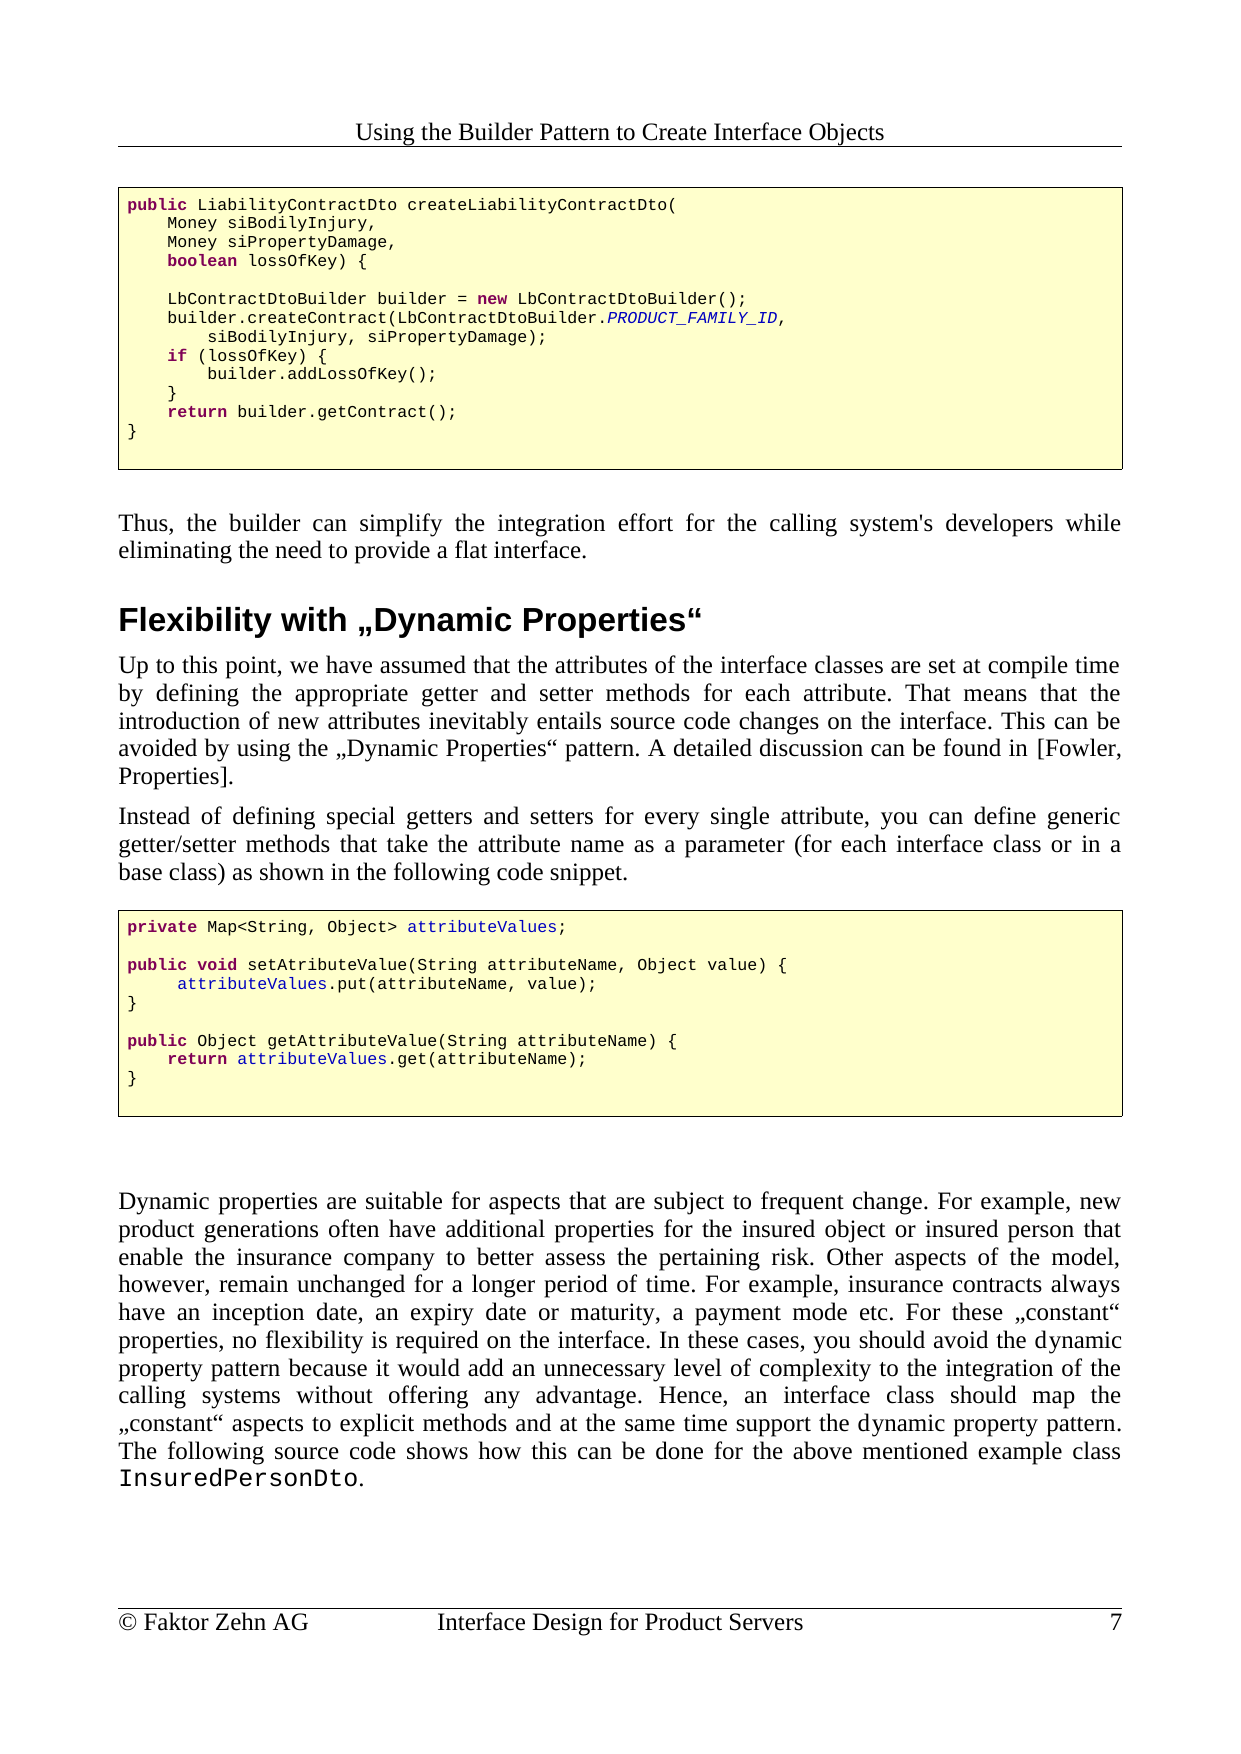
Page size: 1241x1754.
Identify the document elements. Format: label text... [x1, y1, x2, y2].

text return builder.getContract(); [127, 404, 1113, 422]
text Dynamic properties are suitable for aspects that are subject to frequent change. For example, new product generations often have additional properties for the insured object or insured person that enable the insurance company to better assess the pertaining risk. Other aspects of the model, however, remain unchanged for a longer period of time. For example, insurance contracts always have an inception date, an expiry date or maturity, a payment mode etc. For these „constant“ properties, no flexibility is required on the interface. In these cases, you should avoid the dynamic property pattern because it would add an unnecessary level of complexity to the integration of the calling systems without offering any advantage. Hence, an interface class should map the „constant“ aspects to explicit methods and at the same time support the dynamic property pattern. The following source code shows how this can be done for the above mentioned example class InsuredPersonDto. [118, 1187, 1122, 1494]
text } [127, 422, 1113, 441]
text private Map<String, Object> attributeValues; [127, 919, 1113, 938]
text return attributeValues.get(attributeName); [127, 1051, 1113, 1070]
text builder.createContract(LbContractDtoBuilder.PRODUCT_FAMILY_ID, [127, 309, 1113, 328]
text Thus, the builder can simplify the integration effort for the calling system's developers while eliminating the need to provide a flat interface. [118, 509, 1122, 564]
subtitle Flexibility with „Dynamic Properties“ [118, 602, 1122, 639]
text builder.addLossOfKey(); [127, 366, 1113, 385]
text Money siPropertyDamage, [127, 234, 1113, 253]
text } [127, 1070, 1113, 1089]
text LbContractDtoBuilder builder = new LbContractDtoBuilder(); [127, 291, 1113, 309]
text public LiabilityContractDto createLiabilityContractDto( [127, 196, 1113, 215]
text Money siBodilyInjury, [127, 215, 1113, 234]
text Instead of defining special getters and setters for every single attribute, you can define generic getter/setter methods that take the attribute name as a parameter (for each interface class or in a base class) as shown in the following code snippet. [118, 802, 1122, 886]
text } [127, 994, 1113, 1013]
text public Object getAttributeValue(String attributeName) { [127, 1032, 1113, 1051]
text Up to this point, we have assumed that the attributes of the interface classes are set at compile time by defining the appropriate getter and setter methods for each attribute. That means that the introduction of new attributes inevitably entails source code changes on the interface. This can be avoided by using the „Dynamic Properties“ pattern. A detailed discussion can be found in [Fowler, Properties]. [118, 651, 1122, 790]
text public void setAtributeValue(String attributeName, Object value) { [127, 957, 1113, 976]
text attributeValues.put(attributeName, value); [127, 976, 1113, 994]
text siBodilyInjury, siPropertyDamage); [127, 328, 1113, 347]
text } [127, 385, 1113, 404]
text boolean lossOfKey) { [127, 253, 1113, 272]
text if (lossOfKey) { [127, 347, 1113, 366]
